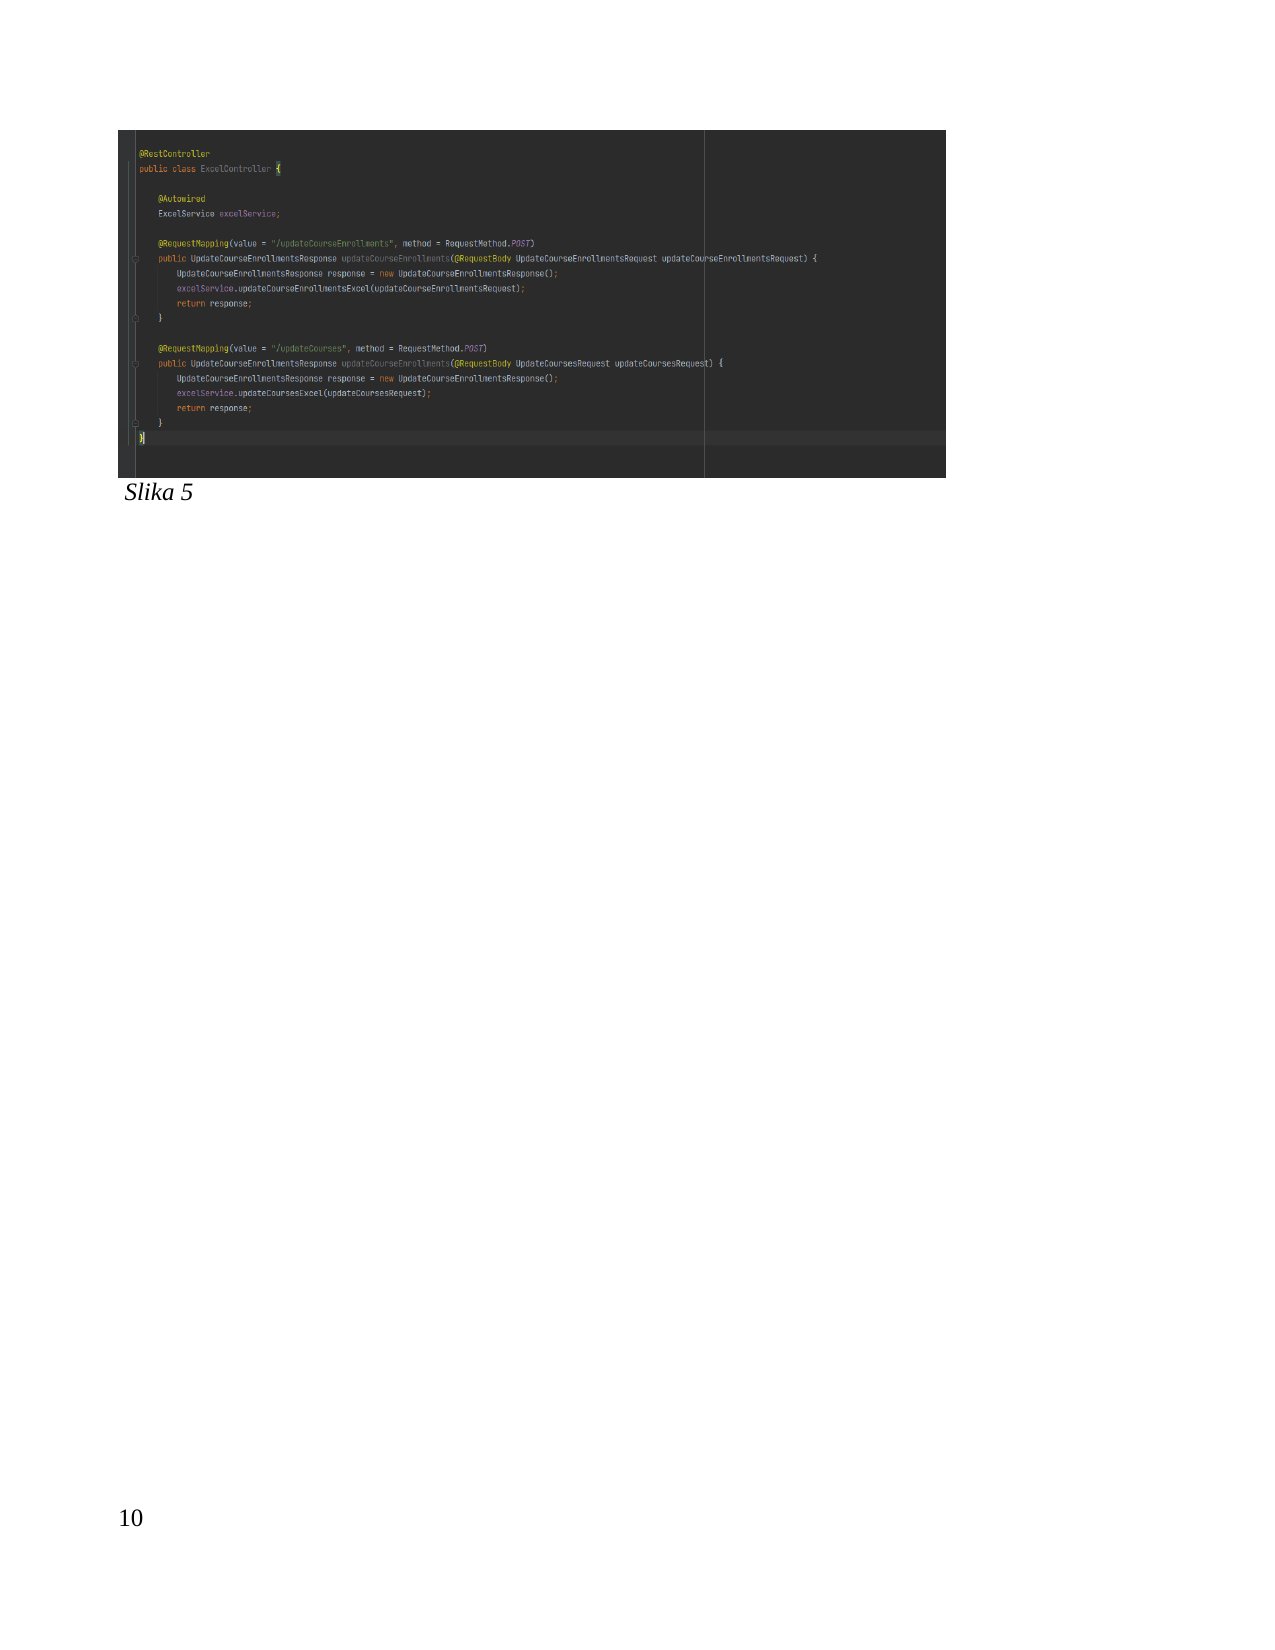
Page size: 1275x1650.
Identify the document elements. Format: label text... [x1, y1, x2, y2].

picture [118, 130, 946, 478]
text Slika 5 [118, 478, 946, 506]
